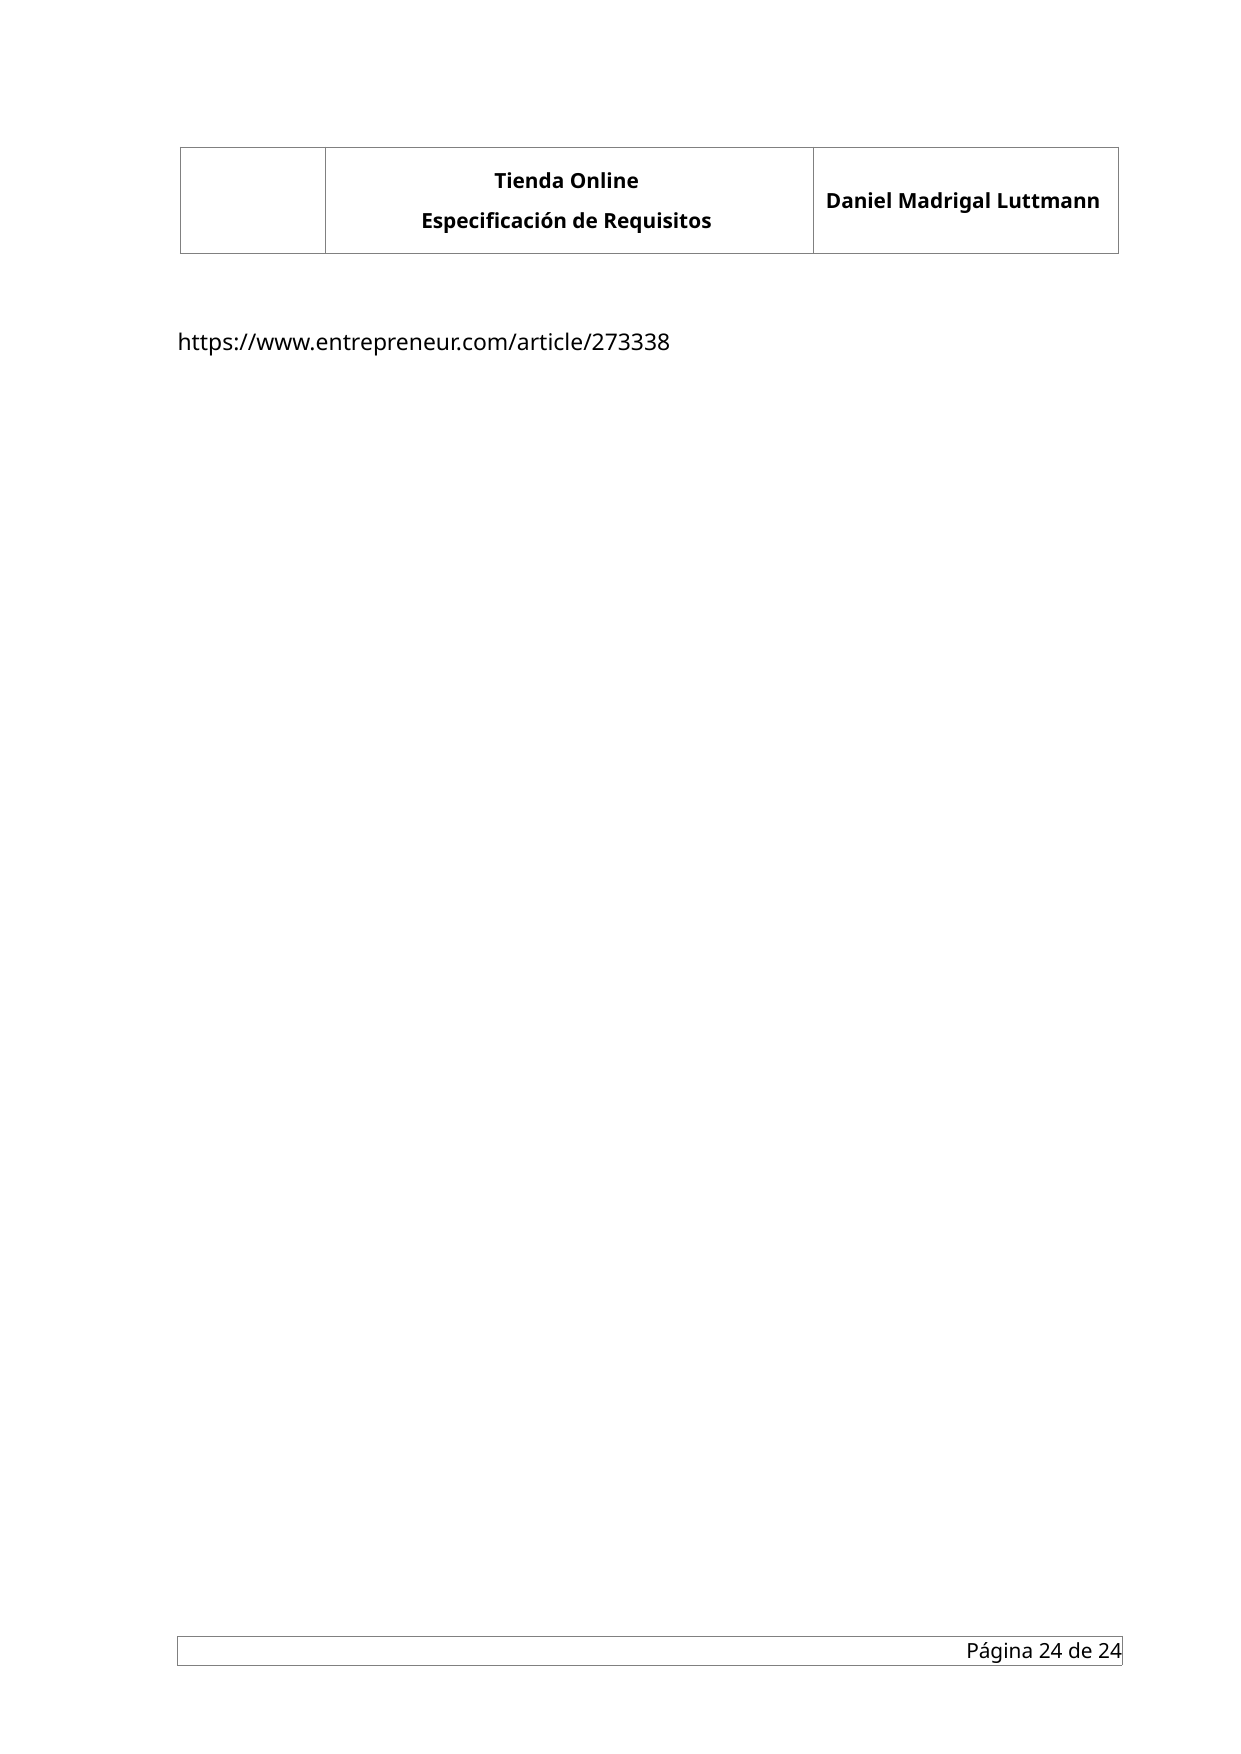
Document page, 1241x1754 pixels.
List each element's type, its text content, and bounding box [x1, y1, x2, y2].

text https://www.entrepreneur.com/article/273338 [177, 326, 1122, 357]
